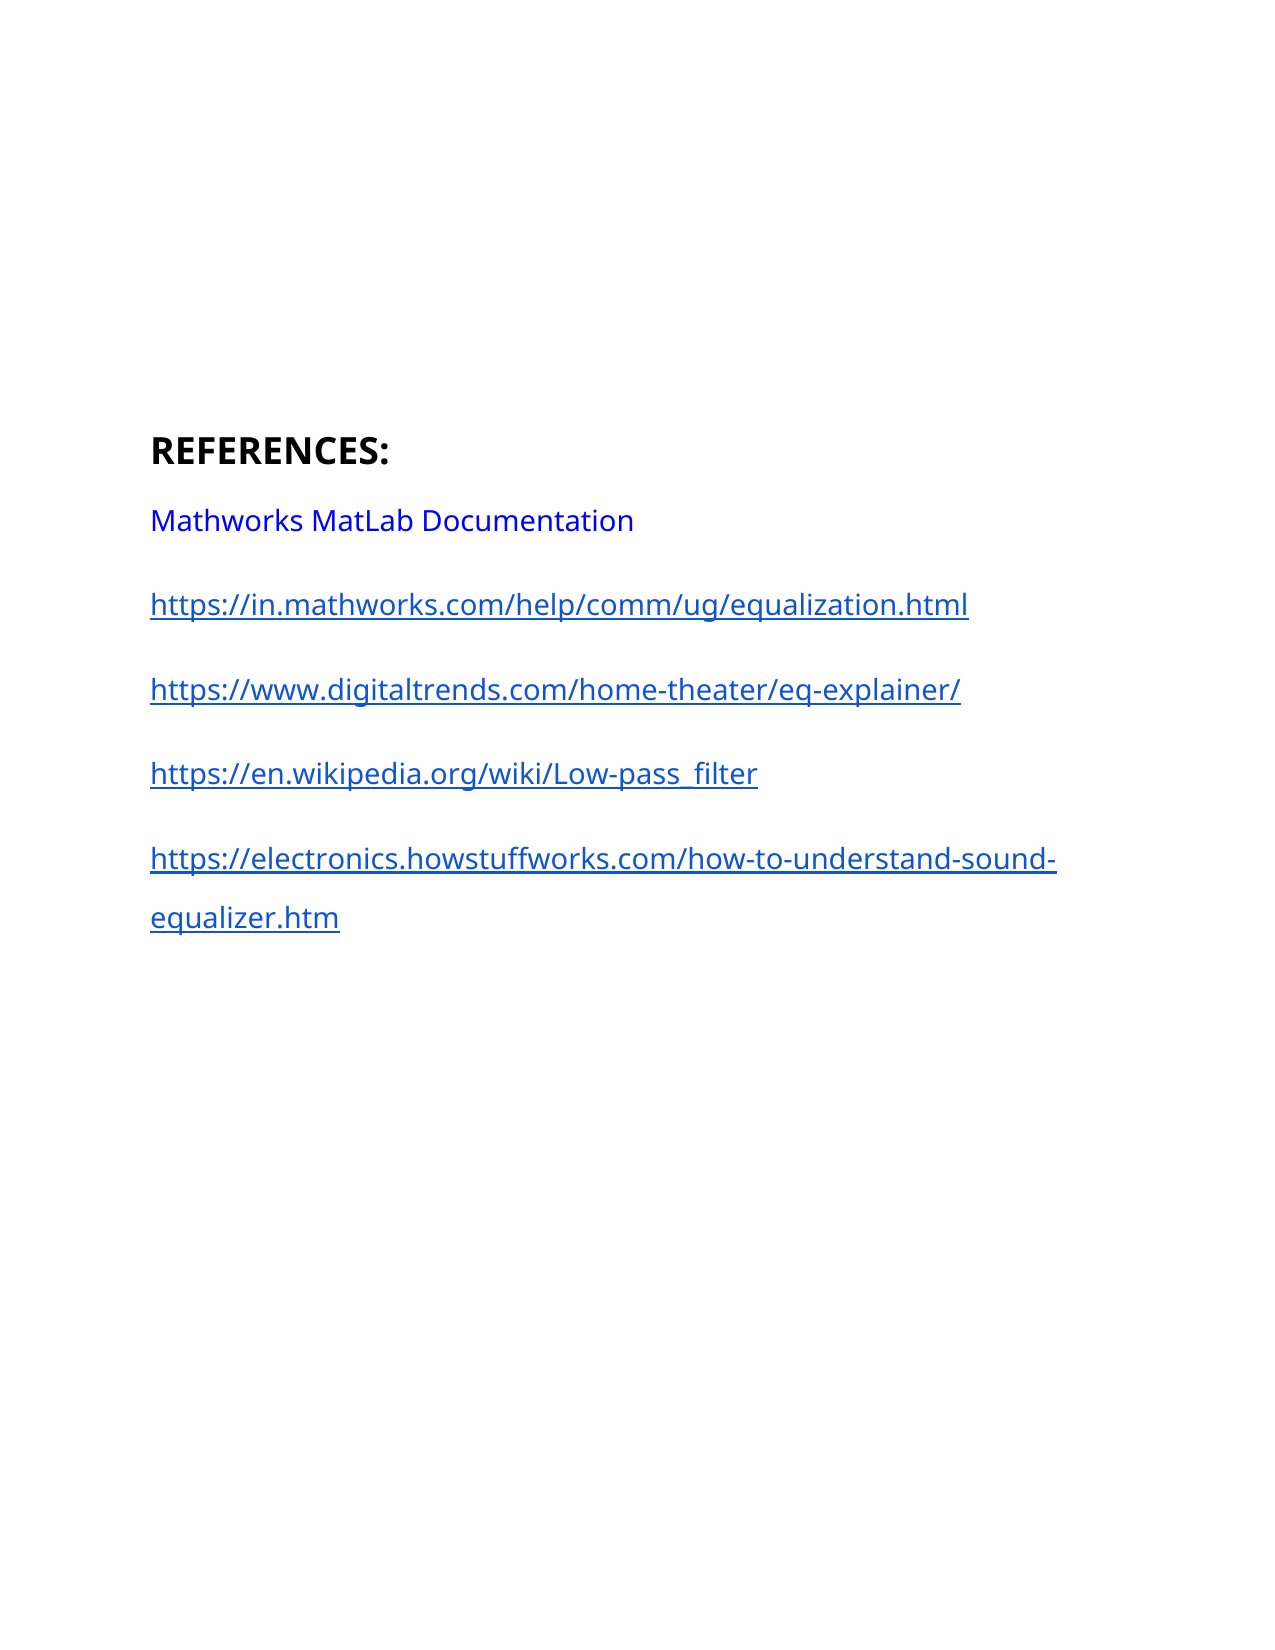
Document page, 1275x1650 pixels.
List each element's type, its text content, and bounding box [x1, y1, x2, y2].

text https://en.wikipedia.org/wiki/Low-pass_filter [150, 753, 1125, 793]
text REFERENCES: [150, 424, 1125, 475]
text https://in.mathworks.com/help/comm/ug/equalization.html [150, 584, 1125, 624]
text https://electronics.howstuffworks.com/how-to-understand-sound-equalizer.htm [150, 838, 1125, 937]
text https://www.digitaltrends.com/home-theater/eq-explainer/ [150, 669, 1125, 709]
text Mathworks MatLab Documentation [150, 500, 1125, 540]
